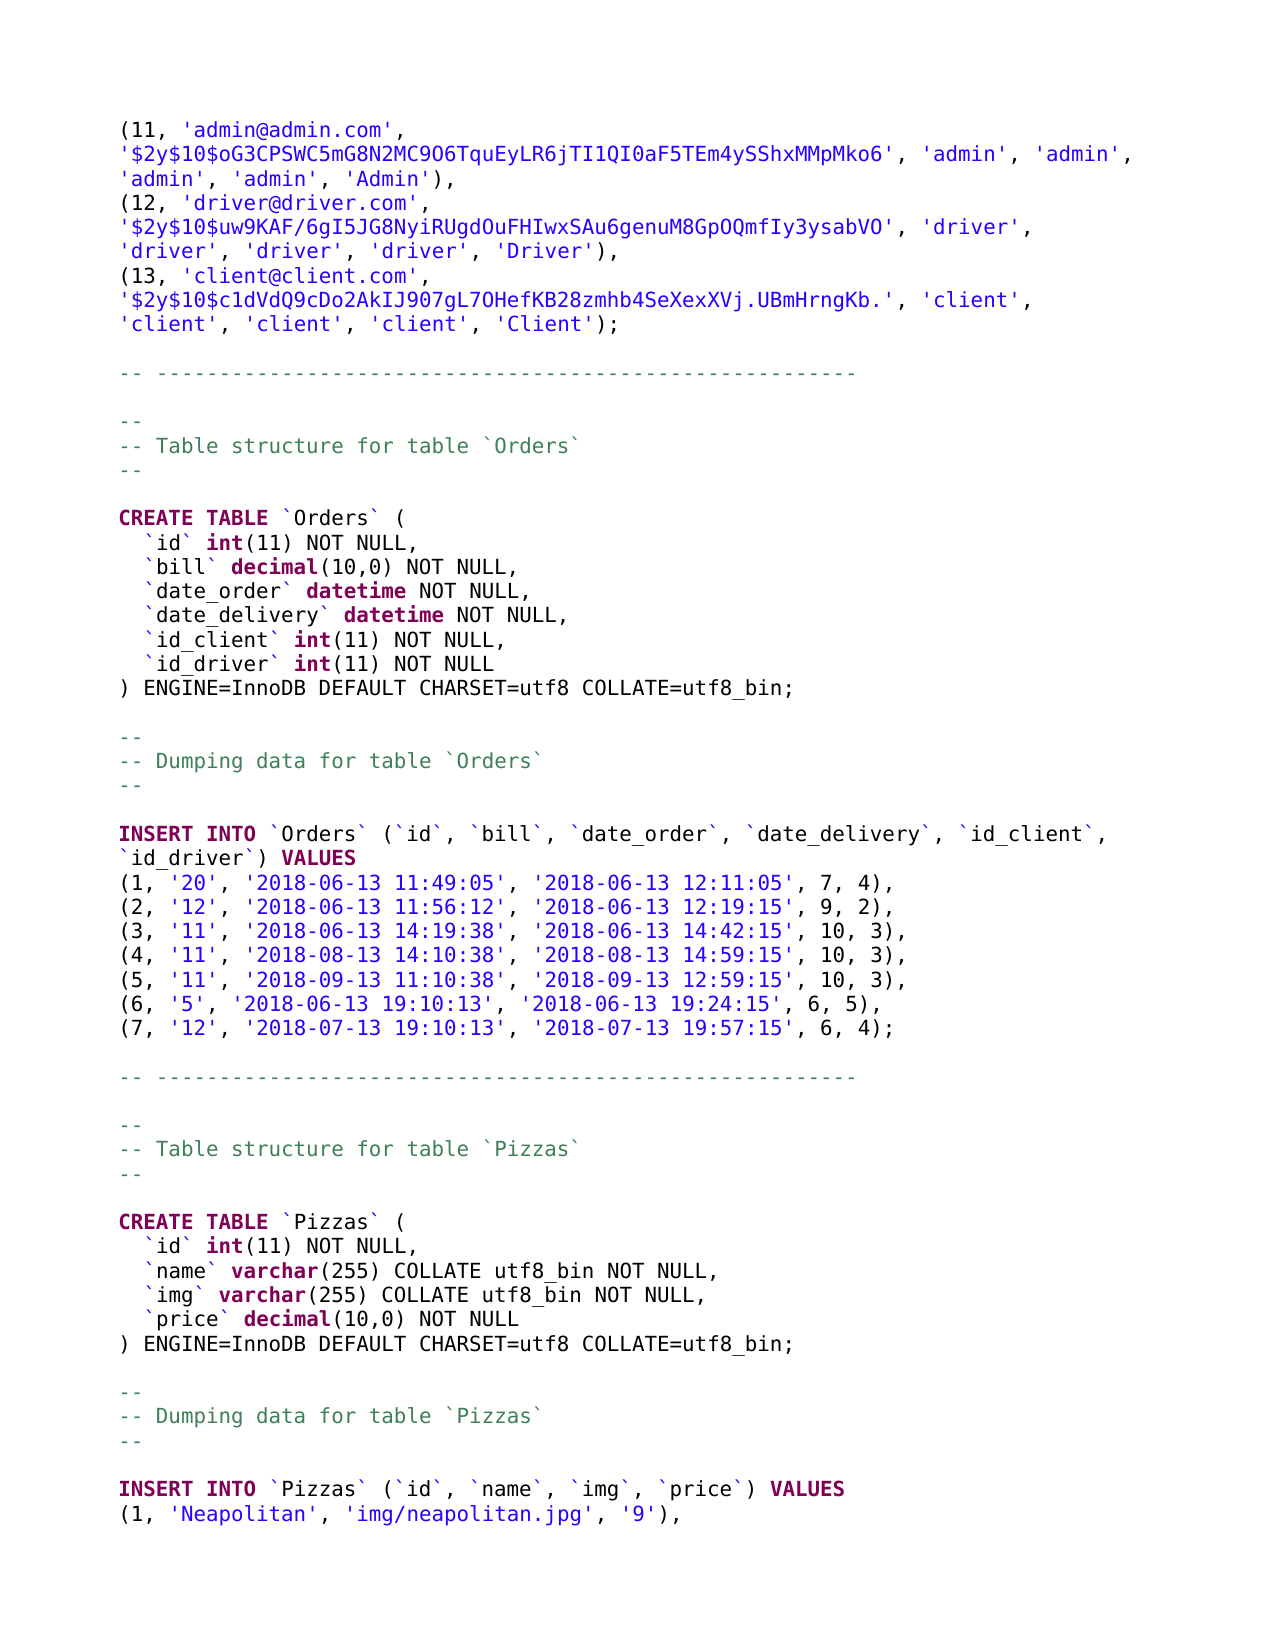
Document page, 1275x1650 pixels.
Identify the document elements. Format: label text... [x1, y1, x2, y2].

text (11, 'admin@admin.com', '$2y$10$oG3CPSWC5mG8N2MC9O6TquEyLR6jTI1QI0aF5TEm4ySShxMMpMko6', 'admin', 'admin', 'admin', 'admin', 'Admin'), [118, 118, 1157, 191]
text -- Table structure for table `Orders` [118, 434, 1157, 458]
text -- [118, 458, 1157, 482]
text ) ENGINE=InnoDB DEFAULT CHARSET=utf8 COLLATE=utf8_bin; [118, 676, 1157, 701]
text (1, 'Neapolitan', 'img/neapolitan.jpg', '9'), [118, 1502, 1157, 1526]
text `price` decimal(10,0) NOT NULL [118, 1307, 1157, 1332]
text (2, '12', '2018-06-13 11:56:12', '2018-06-13 12:19:15', 9, 2), [118, 895, 1157, 919]
text CREATE TABLE `Orders` ( [118, 506, 1157, 531]
text -- [118, 409, 1157, 434]
text `id_client` int(11) NOT NULL, [118, 628, 1157, 652]
text (1, '20', '2018-06-13 11:49:05', '2018-06-13 12:11:05', 7, 4), [118, 871, 1157, 895]
text `id_driver` int(11) NOT NULL [118, 652, 1157, 676]
text -- [118, 725, 1157, 749]
text (12, 'driver@driver.com', '$2y$10$uw9KAF/6gI5JG8NyiRUgdOuFHIwxSAu6genuM8GpOQmfIy3ysabVO', 'driver', 'driver', 'driver', 'driver', 'Driver'), [118, 191, 1157, 264]
text `bill` decimal(10,0) NOT NULL, [118, 555, 1157, 579]
text -- [118, 1380, 1157, 1404]
text (13, 'client@client.com', '$2y$10$c1dVdQ9cDo2AkIJ907gL7OHefKB28zmhb4SeXexXVj.UBmHrngKb.', 'client', 'client', 'client', 'client', 'Client'); [118, 264, 1157, 337]
text -- Table structure for table `Pizzas` [118, 1137, 1157, 1162]
text -- Dumping data for table `Pizzas` [118, 1404, 1157, 1429]
text `date_order` datetime NOT NULL, [118, 579, 1157, 603]
text -- -------------------------------------------------------- [118, 1065, 1157, 1089]
text CREATE TABLE `Pizzas` ( [118, 1210, 1157, 1234]
text `img` varchar(255) COLLATE utf8_bin NOT NULL, [118, 1283, 1157, 1307]
text INSERT INTO `Pizzas` (`id`, `name`, `img`, `price`) VALUES [118, 1477, 1157, 1502]
text INSERT INTO `Orders` (`id`, `bill`, `date_order`, `date_delivery`, `id_client`, `id_driver`) VALUES [118, 822, 1157, 871]
text -- [118, 1113, 1157, 1137]
text `id` int(11) NOT NULL, [118, 1234, 1157, 1259]
text -- [118, 1162, 1157, 1186]
text -- [118, 1429, 1157, 1453]
text ) ENGINE=InnoDB DEFAULT CHARSET=utf8 COLLATE=utf8_bin; [118, 1332, 1157, 1356]
text -- -------------------------------------------------------- [118, 361, 1157, 385]
text (3, '11', '2018-06-13 14:19:38', '2018-06-13 14:42:15', 10, 3), [118, 919, 1157, 943]
text -- [118, 773, 1157, 798]
text (6, '5', '2018-06-13 19:10:13', '2018-06-13 19:24:15', 6, 5), [118, 992, 1157, 1016]
text (7, '12', '2018-07-13 19:10:13', '2018-07-13 19:57:15', 6, 4); [118, 1016, 1157, 1040]
text (4, '11', '2018-08-13 14:10:38', '2018-08-13 14:59:15', 10, 3), [118, 943, 1157, 968]
text `date_delivery` datetime NOT NULL, [118, 603, 1157, 628]
text `id` int(11) NOT NULL, [118, 531, 1157, 555]
text (5, '11', '2018-09-13 11:10:38', '2018-09-13 12:59:15', 10, 3), [118, 968, 1157, 992]
text -- Dumping data for table `Orders` [118, 749, 1157, 773]
text `name` varchar(255) COLLATE utf8_bin NOT NULL, [118, 1259, 1157, 1283]
